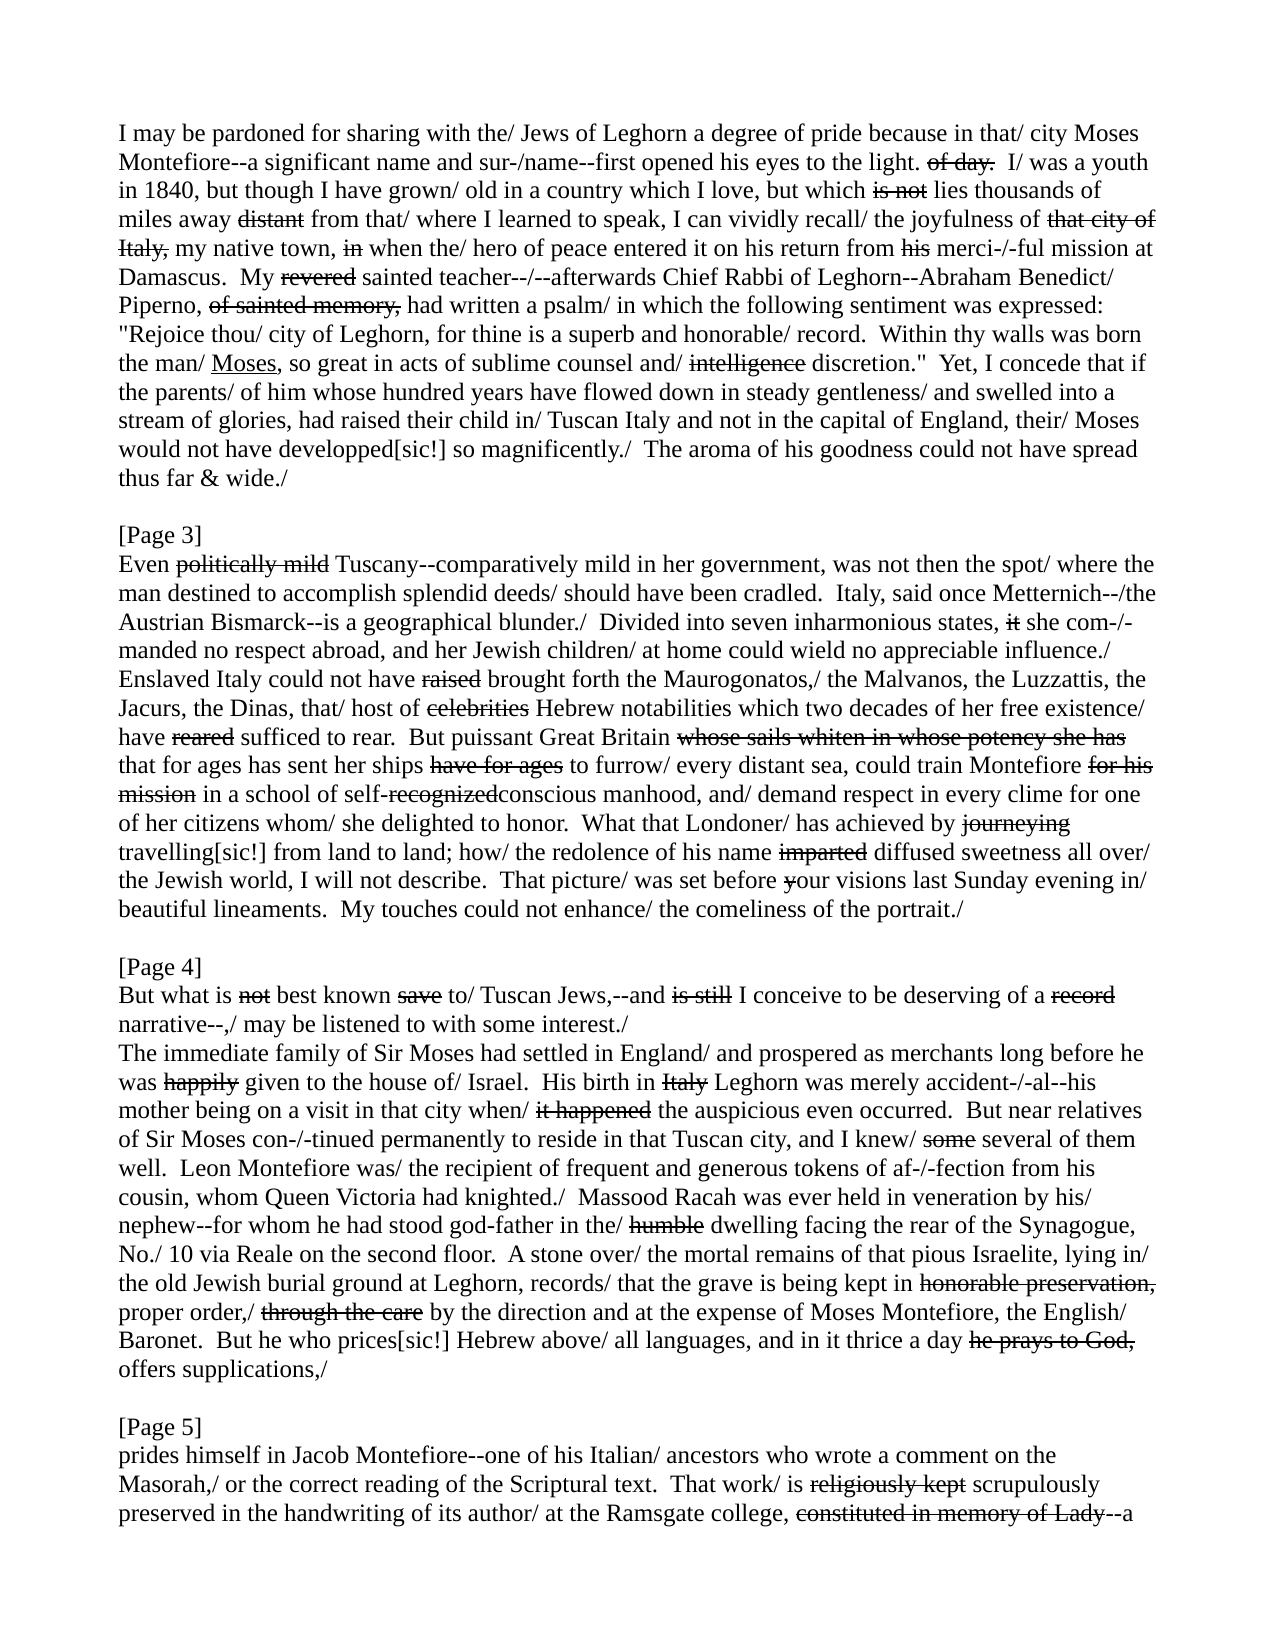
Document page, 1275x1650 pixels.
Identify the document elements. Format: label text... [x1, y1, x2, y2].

text [Page 4] [118, 952, 1157, 981]
text The immediate family of Sir Moses had settled in England/ and prospered as merchants long before he was happily given to the house of/ Israel. His birth in Italy Leghorn was merely accident-/-al--his mother being on a visit in that city when/ it happened the auspicious even occurred. But near relatives of Sir Moses con-/-tinued permanently to reside in that Tuscan city, and I knew/ some several of them well. Leon Montefiore was/ the recipient of frequent and generous tokens of af-/-fection from his cousin, whom Queen Victoria had knighted./ Massood Racah was ever held in veneration by his/ nephew--for whom he had stood god-father in the/ humble dwelling facing the rear of the Synagogue, No./ 10 via Reale on the second floor. A stone over/ the mortal remains of that pious Israelite, lying in/ the old Jewish burial ground at Leghorn, records/ that the grave is being kept in honorable preservation, proper order,/ through the care by the direction and at the expense of Moses Montefiore, the English/ Baronet. But he who prices[sic!] Hebrew above/ all languages, and in it thrice a day he prays to God, offers supplications,/ [118, 1038, 1157, 1383]
text But what is not best known save to/ Tuscan Jews,--and is still I conceive to be deserving of a record narrative--,/ may be listened to with some interest./ [118, 981, 1157, 1038]
text Even politically mild Tuscany--comparatively mild in her government, was not then the spot/ where the man destined to accomplish splendid deeds/ should have been cradled. Italy, said once Metternich--/the Austrian Bismarck--is a geographical blunder./ Divided into seven inharmonious states, it she com-/-manded no respect abroad, and her Jewish children/ at home could wield no appreciable influence./ Enslaved Italy could not have raised brought forth the Maurogonatos,/ the Malvanos, the Luzzattis, the Jacurs, the Dinas, that/ host of celebrities Hebrew notabilities which two decades of her free existence/ have reared sufficed to rear. But puissant Great Britain whose sails whiten in whose potency she has that for ages has sent her ships have for ages to furrow/ every distant sea, could train Montefiore for his mission in a school of self-recognizedconscious manhood, and/ demand respect in every clime for one of her citizens whom/ she delighted to honor. What that Londoner/ has achieved by journeying travelling[sic!] from land to land; how/ the redolence of his name imparted diffused sweetness all over/ the Jewish world, I will not describe. That picture/ was set before your visions last Sunday evening in/ beautiful lineaments. My touches could not enhance/ the comeliness of the portrait./ [118, 549, 1157, 923]
text [Page 5] [118, 1412, 1157, 1441]
text prides himself in Jacob Montefiore--one of his Italian/ ancestors who wrote a comment on the Masorah,/ or the correct reading of the Scriptural text. That work/ is religiously kept scrupulously preserved in the handwriting of its author/ at the Ramsgate college, constituted in memory of Lady--a [118, 1441, 1157, 1527]
text I may be pardoned for sharing with the/ Jews of Leghorn a degree of pride because in that/ city Moses Montefiore--a significant name and sur-/name--first opened his eyes to the light. of day. I/ was a youth in 1840, but though I have grown/ old in a country which I love, but which is not lies thousands of miles away distant from that/ where I learned to speak, I can vividly recall/ the joyfulness of that city of Italy, my native town, in when the/ hero of peace entered it on his return from his merci-/-ful mission at Damascus. My revered sainted teacher--/--afterwards Chief Rabbi of Leghorn--Abraham Benedict/ Piperno, of sainted memory, had written a psalm/ in which the following sentiment was expressed: "Rejoice thou/ city of Leghorn, for thine is a superb and honorable/ record. Within thy walls was born the man/ Moses, so great in acts of sublime counsel and/ intelligence discretion." Yet, I concede that if the parents/ of him whose hundred years have flowed down in steady gentleness/ and swelled into a stream of glories, had raised their child in/ Tuscan Italy and not in the capital of England, their/ Moses would not have developped[sic!] so magnificently./ The aroma of his goodness could not have spread thus far & wide./ [118, 118, 1157, 492]
text [Page 3] [118, 521, 1157, 549]
